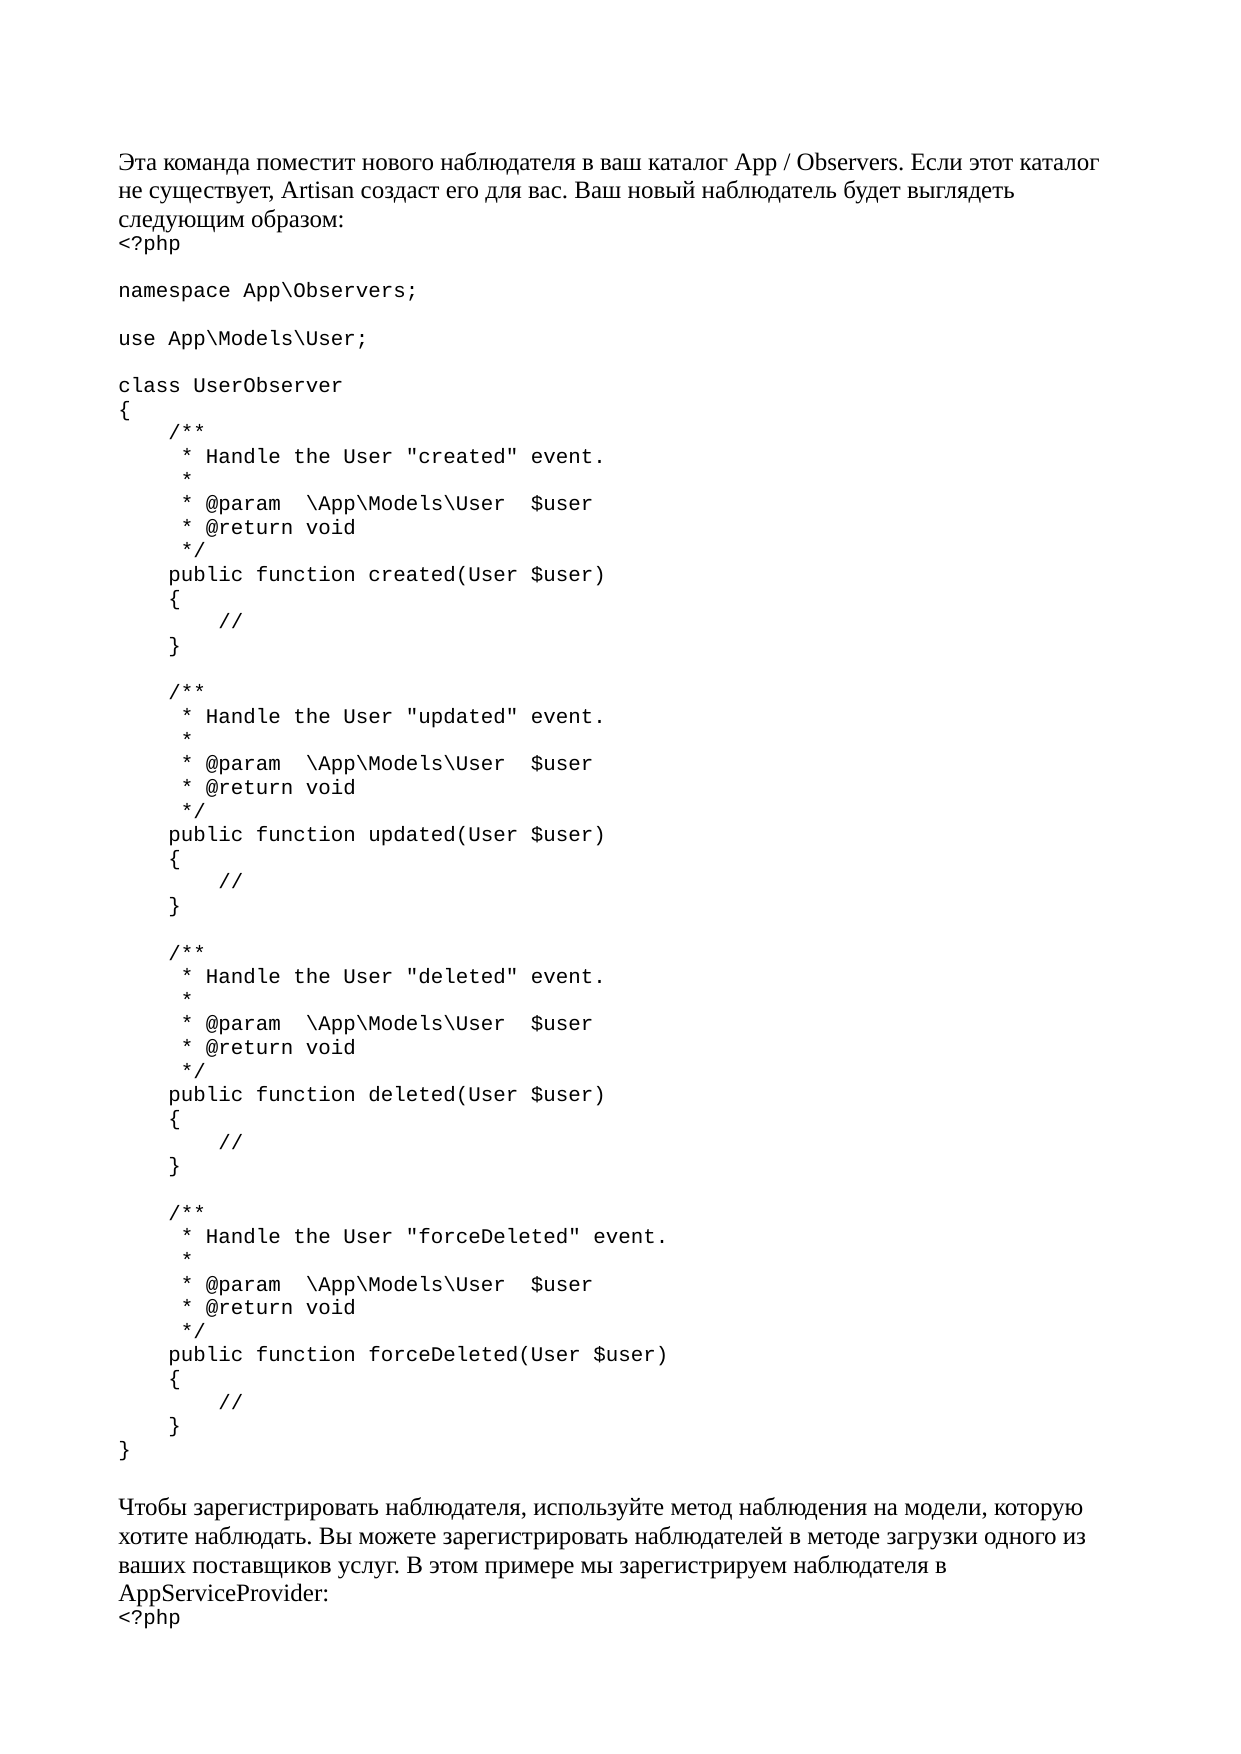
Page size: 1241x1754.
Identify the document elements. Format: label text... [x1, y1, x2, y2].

text // [118, 611, 1122, 635]
text // [118, 1392, 1122, 1415]
text { [118, 1108, 1122, 1132]
text // [118, 1132, 1122, 1155]
text } [118, 635, 1122, 659]
text <?php [118, 1607, 1122, 1631]
text * @return void [118, 1037, 1122, 1061]
text * Handle the User "deleted" event. [118, 966, 1122, 990]
text */ [118, 1061, 1122, 1084]
text * Handle the User "forceDeleted" event. [118, 1226, 1122, 1250]
text { [118, 399, 1122, 422]
text class UserObserver [118, 375, 1122, 399]
text /** [118, 422, 1122, 446]
text * @return void [118, 517, 1122, 541]
text // [118, 872, 1122, 895]
text { [118, 1368, 1122, 1392]
text use App\Models\User; [118, 328, 1122, 351]
text } [118, 1155, 1122, 1179]
text <?php [118, 233, 1122, 257]
text public function updated(User $user) [118, 824, 1122, 848]
text */ [118, 541, 1122, 564]
text */ [118, 1321, 1122, 1344]
text public function deleted(User $user) [118, 1084, 1122, 1108]
text * Handle the User "created" event. [118, 446, 1122, 469]
text * [118, 469, 1122, 493]
text * @return void [118, 777, 1122, 801]
text Эта команда поместит нового наблюдателя в ваш каталог App / Observers. Если этот каталог не существует, Artisan создаст его для вас. Ваш новый наблюдатель будет выглядеть следующим образом: [118, 118, 1122, 233]
text Чтобы зарегистрировать наблюдателя, используйте метод наблюдения на модели, которую хотите наблюдать. Вы можете зарегистрировать наблюдателей в методе загрузки одного из ваших поставщиков услуг. В этом примере мы зарегистрируем наблюдателя в AppServiceProvider: [118, 1492, 1122, 1607]
text * @param \App\Models\User $user [118, 1273, 1122, 1297]
text * @param \App\Models\User $user [118, 1013, 1122, 1037]
text * Handle the User "updated" event. [118, 706, 1122, 730]
text * [118, 730, 1122, 753]
text /** [118, 942, 1122, 966]
text public function forceDeleted(User $user) [118, 1344, 1122, 1368]
text * [118, 1250, 1122, 1273]
text } [118, 1439, 1122, 1463]
text } [118, 1415, 1122, 1439]
text } [118, 895, 1122, 919]
text public function created(User $user) [118, 564, 1122, 588]
text * @param \App\Models\User $user [118, 753, 1122, 777]
text /** [118, 1203, 1122, 1226]
text { [118, 848, 1122, 872]
text /** [118, 682, 1122, 706]
text * [118, 990, 1122, 1013]
text { [118, 588, 1122, 611]
text */ [118, 801, 1122, 824]
text * @param \App\Models\User $user [118, 493, 1122, 517]
text namespace App\Observers; [118, 280, 1122, 304]
text * @return void [118, 1297, 1122, 1321]
